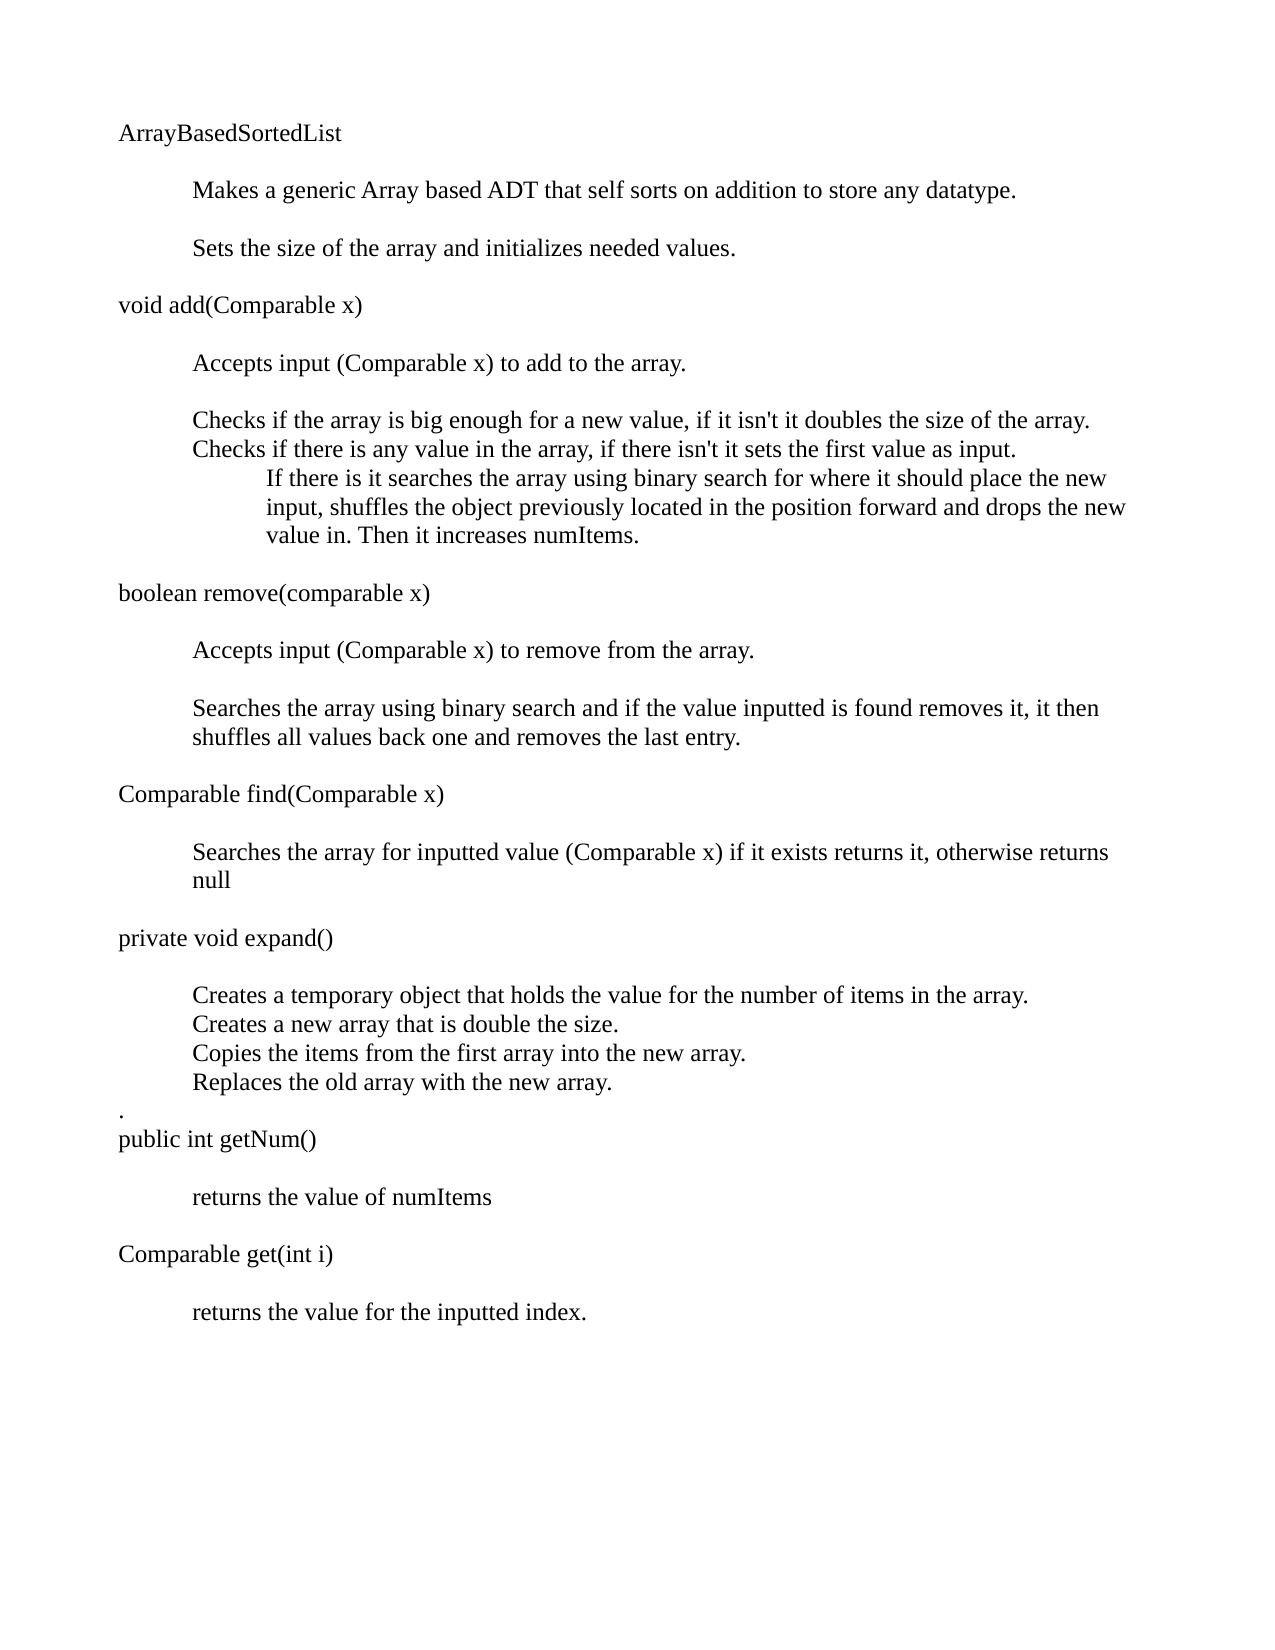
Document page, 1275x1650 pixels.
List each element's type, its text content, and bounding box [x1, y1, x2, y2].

text Searches the array for inputted value (Comparable x) if it exists returns it, otherwise returns null [118, 837, 1157, 894]
text Copies the items from the first array into the new array. [118, 1038, 1157, 1067]
text If there is it searches the array using binary search for where it should place the new input, shuffles the object previously located in the position forward and drops the new value in. Then it increases numItems. [118, 463, 1157, 549]
text Searches the array using binary search and if the value inputted is found removes it, it then shuffles all values back one and removes the last entry. [118, 693, 1157, 751]
text Sets the size of the array and initializes needed values. [118, 233, 1157, 262]
text Comparable find(Comparable x) [118, 779, 1157, 808]
text boolean remove(comparable x) [118, 578, 1157, 607]
text Accepts input (Comparable x) to add to the array. [118, 348, 1157, 377]
text private void expand() [118, 923, 1157, 952]
text returns the value for the inputted index. [118, 1297, 1157, 1326]
text Checks if the array is big enough for a new value, if it isn't it doubles the size of the array. [118, 406, 1157, 434]
text Comparable get(int i) [118, 1239, 1157, 1268]
text Replaces the old array with the new array. [118, 1067, 1157, 1096]
text Creates a new array that is double the size. [118, 1009, 1157, 1038]
text void add(Comparable x) [118, 291, 1157, 319]
text returns the value of numItems [118, 1182, 1157, 1211]
text Makes a generic Array based ADT that self sorts on addition to store any datatype. [118, 176, 1157, 204]
text Creates a temporary object that holds the value for the number of items in the array. [118, 981, 1157, 1009]
text Accepts input (Comparable x) to remove from the array. [118, 636, 1157, 664]
text public int getNum() [118, 1124, 1157, 1153]
text Checks if there is any value in the array, if there isn't it sets the first value as input. [118, 434, 1157, 463]
text . [118, 1096, 1157, 1124]
text ArrayBasedSortedList [118, 118, 1157, 147]
